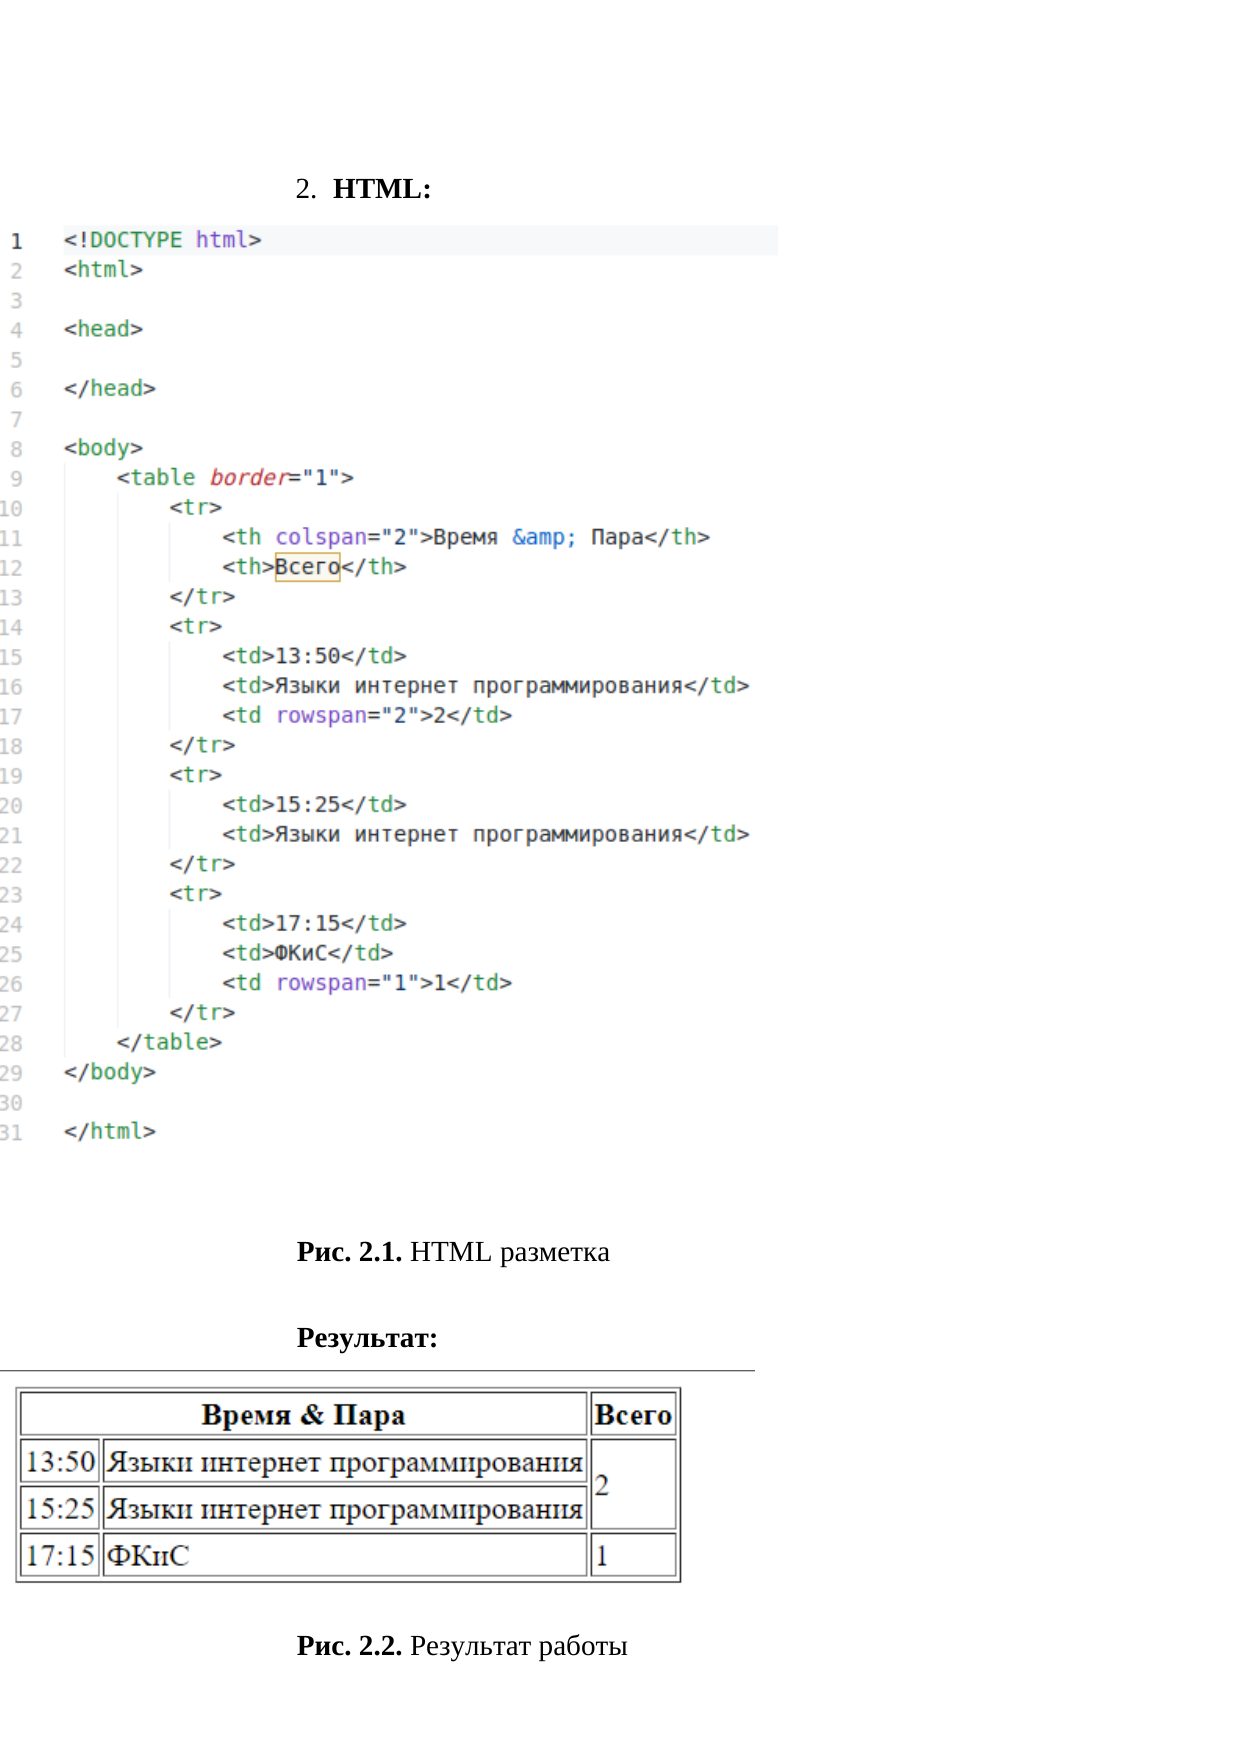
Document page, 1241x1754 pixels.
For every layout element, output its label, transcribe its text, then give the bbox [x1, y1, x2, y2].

list HTML: [295, 171, 1181, 205]
picture [0, 221, 779, 1150]
picture [0, 1370, 755, 1616]
text Результат: [223, 1320, 1181, 1353]
text Рис. 2.1. HTML разметка [223, 1234, 1181, 1267]
text Рис. 2.2. Результат работы [223, 1628, 1181, 1661]
